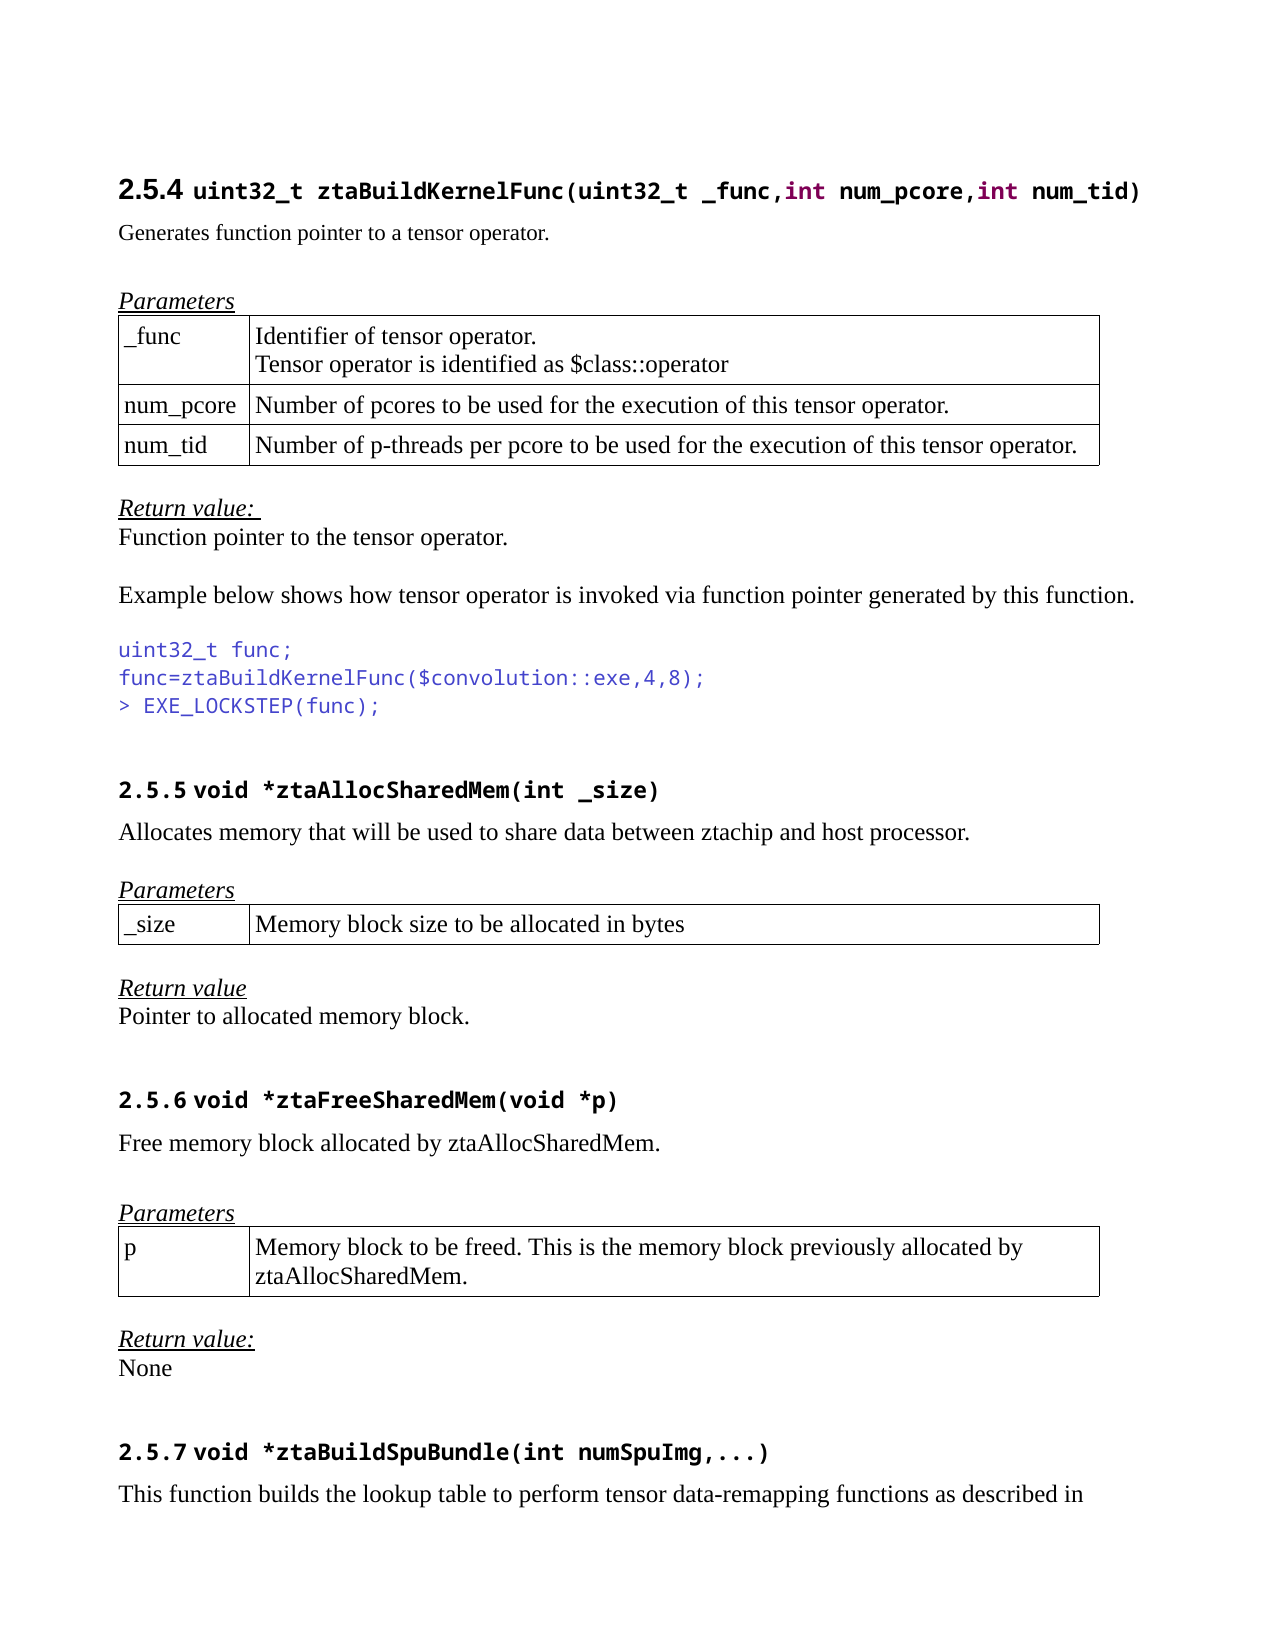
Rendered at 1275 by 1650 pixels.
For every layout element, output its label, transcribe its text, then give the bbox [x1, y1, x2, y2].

table_header Identifier of tensor operator. Tensor operator is identified as $class::operator [250, 316, 1099, 384]
text Example below shows how tensor operator is invoked via function pointer generated by this function. [118, 580, 1157, 608]
table_header _size [119, 905, 249, 944]
table_header _func [119, 316, 249, 384]
table_cell num_pcore [119, 385, 249, 424]
text Parameters [118, 875, 1157, 903]
text Return value: [118, 493, 1157, 522]
table_header Memory block to be freed. This is the memory block previously allocated by ztaAllocSharedMem. [250, 1227, 1099, 1296]
text uint32_t func; [118, 635, 1157, 663]
table_cell Number of p-threads per pcore to be used for the execution of this tensor operator. [250, 425, 1099, 464]
text Allocates memory that will be used to share data between ztachip and host processor. [118, 817, 1157, 846]
text Generates function pointer to a tensor operator. [118, 218, 1157, 245]
text Function pointer to the tensor operator. [118, 522, 1157, 551]
subtitle void *ztaAllocSharedMem(int _size) [118, 773, 1157, 805]
text Parameters [118, 1198, 1157, 1226]
text Parameters [118, 286, 1157, 315]
text Free memory block allocated by ztaAllocSharedMem. [118, 1128, 1157, 1156]
text Return value: [118, 1324, 1157, 1353]
table_header p [119, 1227, 249, 1296]
text > EXE_LOCKSTEP(func); [118, 692, 1157, 720]
text Return value [118, 973, 1157, 1001]
text Pointer to allocated memory block. [118, 1001, 1157, 1030]
subtitle uint32_t ztaBuildKernelFunc(uint32_t _func,int num_pcore,int num_tid) [118, 172, 1157, 206]
subtitle void *ztaFreeSharedMem(void *p) [118, 1084, 1157, 1115]
subtitle void *ztaBuildSpuBundle(int numSpuImg,...) [118, 1436, 1157, 1467]
table_header Memory block size to be allocated in bytes [250, 905, 1099, 944]
table_cell num_tid [119, 425, 249, 464]
text func=ztaBuildKernelFunc($convolution::exe,4,8); [118, 663, 1157, 692]
table_cell Number of pcores to be used for the execution of this tensor operator. [250, 385, 1099, 424]
text This function builds the lookup table to perform tensor data-remapping functions as described in [118, 1479, 1157, 1508]
text None [118, 1353, 1157, 1382]
